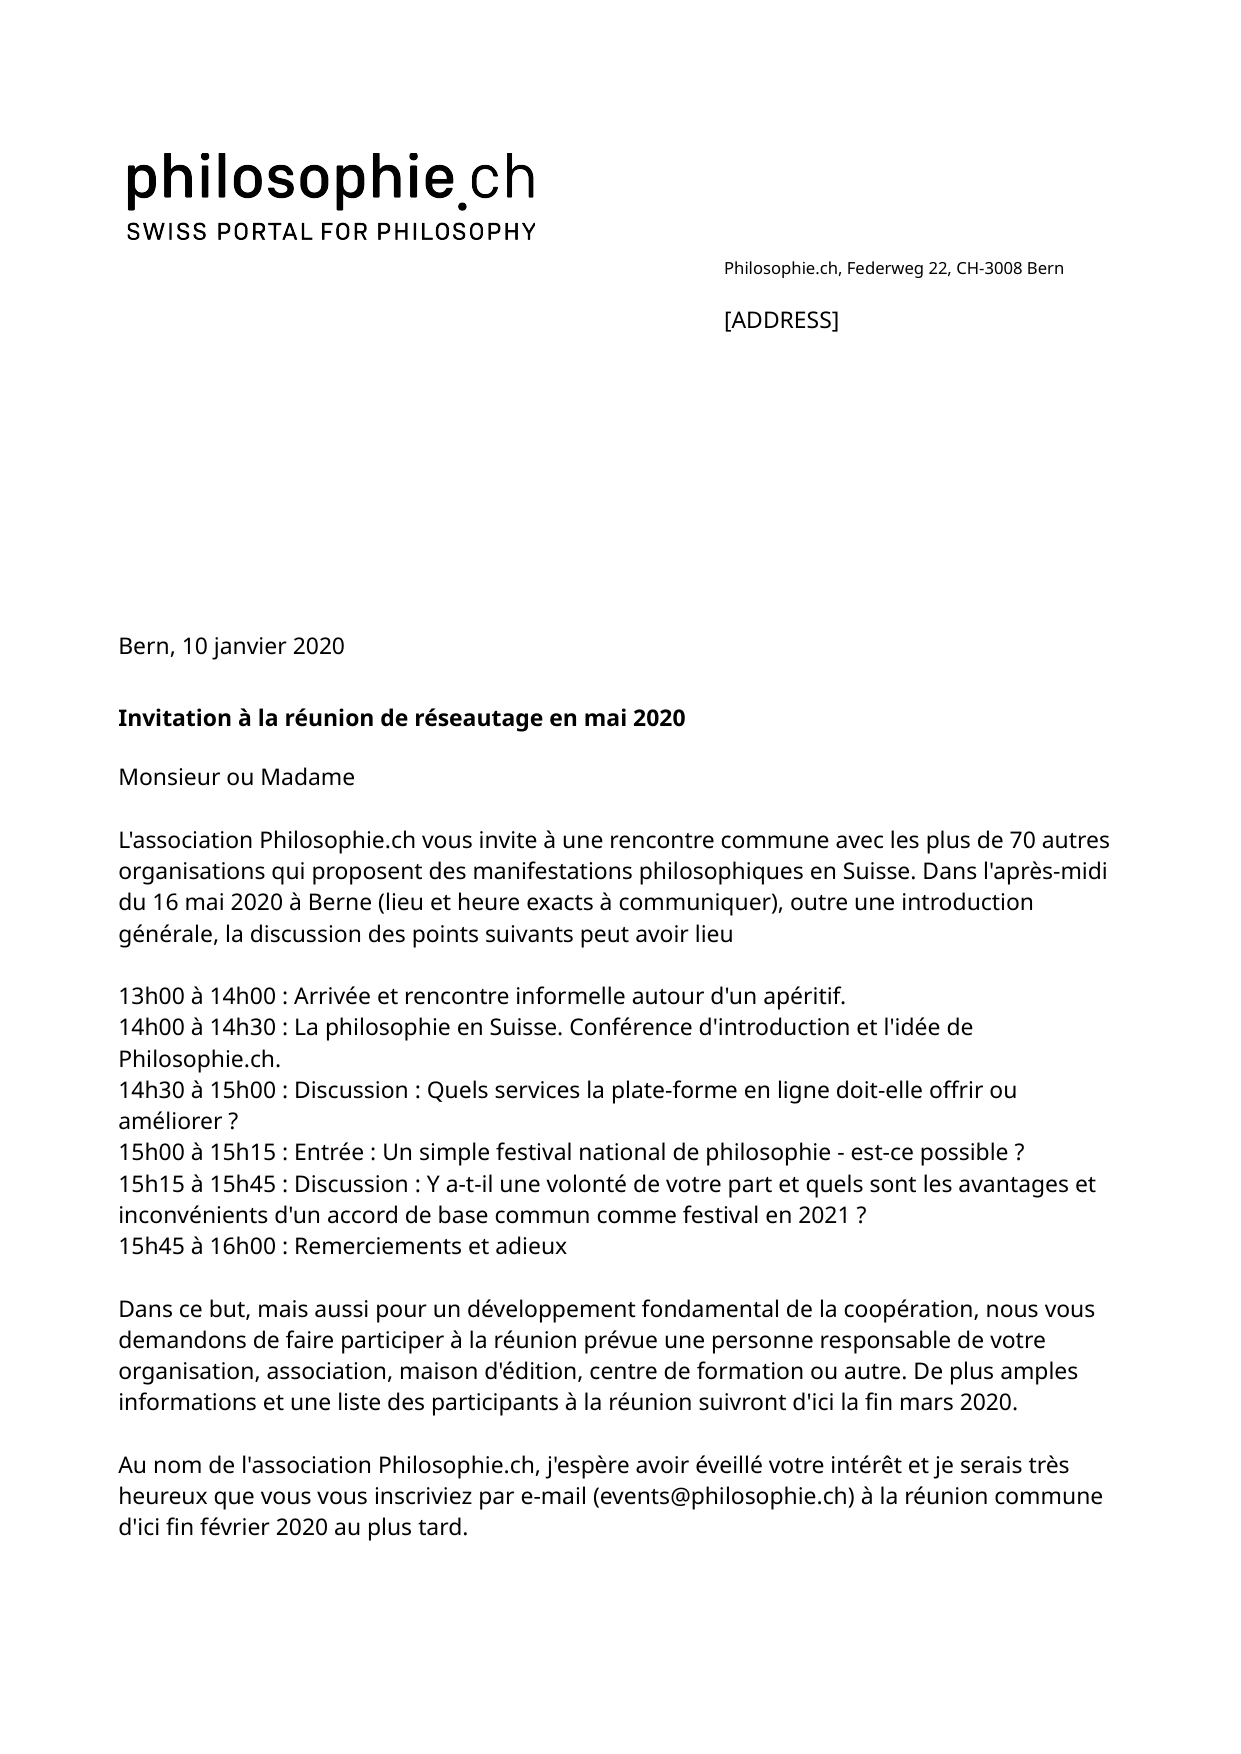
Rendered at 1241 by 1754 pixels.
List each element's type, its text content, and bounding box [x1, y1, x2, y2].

text Bern, 10 janvier 2020 [118, 630, 1122, 661]
text Dans ce but, mais aussi pour un développement fondamental de la coopération, nous vous demandons de faire participer à la réunion prévue une personne responsable de votre organisation, association, maison d'édition, centre de formation ou autre. De plus amples informations et une liste des participants à la réunion suivront d'ici la fin mars 2020. [118, 1292, 1122, 1417]
text 15h15 à 15h45 : Discussion : Y a-t-il une volonté de votre part et quels sont les avantages et inconvénients d'un accord de base commun comme festival en 2021 ? [118, 1167, 1122, 1230]
text Au nom de l'association Philosophie.ch, j'espère avoir éveillé votre intérêt et je serais très heureux que vous vous inscriviez par e-mail (events@philosophie.ch) à la réunion commune d'ici fin février 2020 au plus tard. [118, 1449, 1122, 1542]
text [ADDRESS] [724, 304, 1111, 336]
subtitle Invitation à la réunion de réseautage en mai 2020 [118, 702, 1122, 733]
text 15h00 à 15h15 : Entrée : Un simple festival national de philosophie - est-ce possible ? [118, 1136, 1122, 1167]
text 14h00 à 14h30 : La philosophie en Suisse. Conférence d'introduction et l'idée de Philosophie.ch. [118, 1011, 1122, 1074]
text Monsieur ou Madame [118, 761, 1122, 792]
picture [127, 153, 535, 240]
text L'association Philosophie.ch vous invite à une rencontre commune avec les plus de 70 autres organisations qui proposent des manifestations philosophiques en Suisse. Dans l'après-midi du 16 mai 2020 à Berne (lieu et heure exacts à communiquer), outre une introduction générale, la discussion des points suivants peut avoir lieu [118, 824, 1122, 949]
text Philosophie.ch, Federweg 22, CH-3008 Bern [724, 257, 1091, 279]
text 14h30 à 15h00 : Discussion : Quels services la plate-forme en ligne doit-elle offrir ou améliorer ? [118, 1074, 1122, 1136]
text 13h00 à 14h00 : Arrivée et rencontre informelle autour d'un apéritif. [118, 980, 1122, 1011]
text 15h45 à 16h00 : Remerciements et adieux [118, 1230, 1122, 1261]
